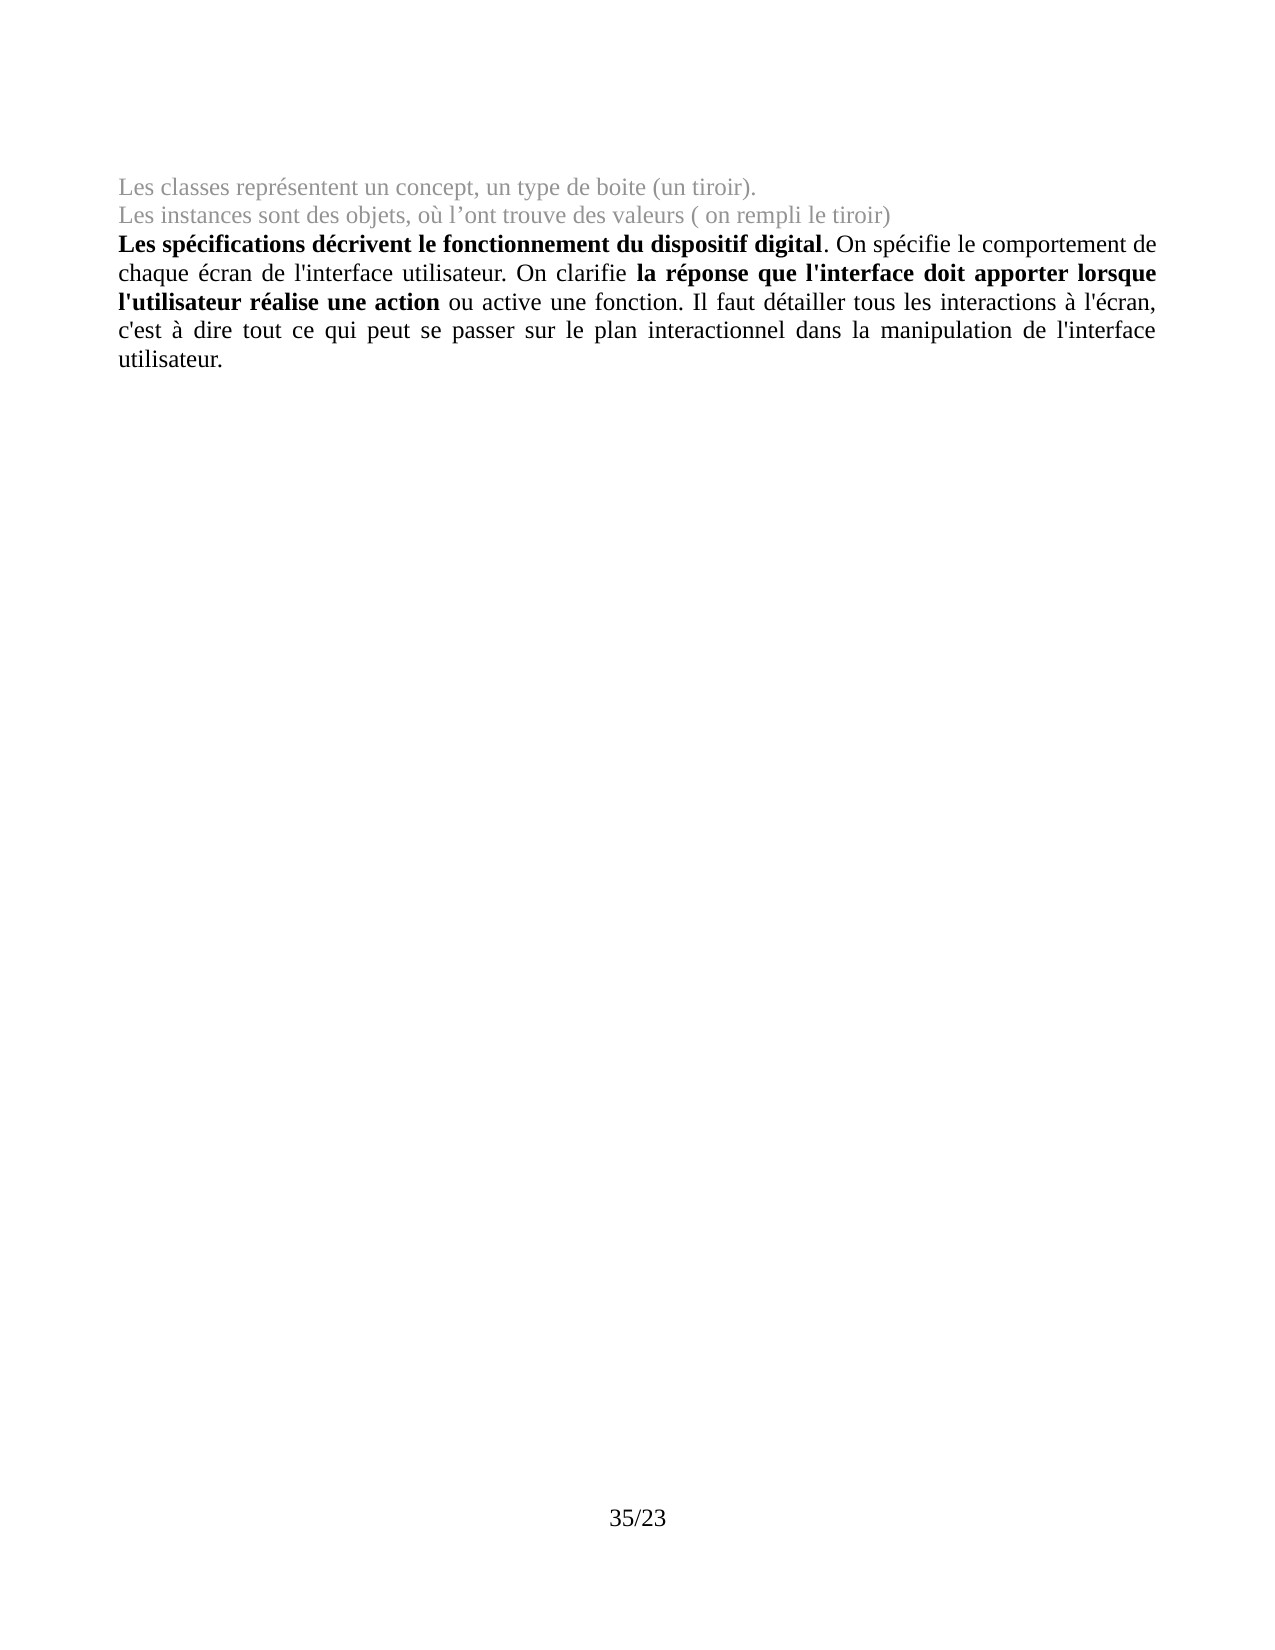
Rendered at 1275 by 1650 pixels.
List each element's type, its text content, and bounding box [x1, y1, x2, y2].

text Les instances sont des objets, où l’ont trouve des valeurs ( on rempli le tiroir) [118, 200, 1157, 229]
text Les spécifications décrivent le fonctionnement du dispositif digital. On spécifie le comportement de chaque écran de l'interface utilisateur. On clarifie la réponse que l'interface doit apporter lorsque l'utilisateur réalise une action ou active une fonction. Il faut détailler tous les interactions à l'écran, c'est à dire tout ce qui peut se passer sur le plan interactionnel dans la manipulation de l'interface utilisateur. [118, 229, 1157, 373]
text Les classes représentent un concept, un type de boite (un tiroir). [118, 172, 1157, 200]
